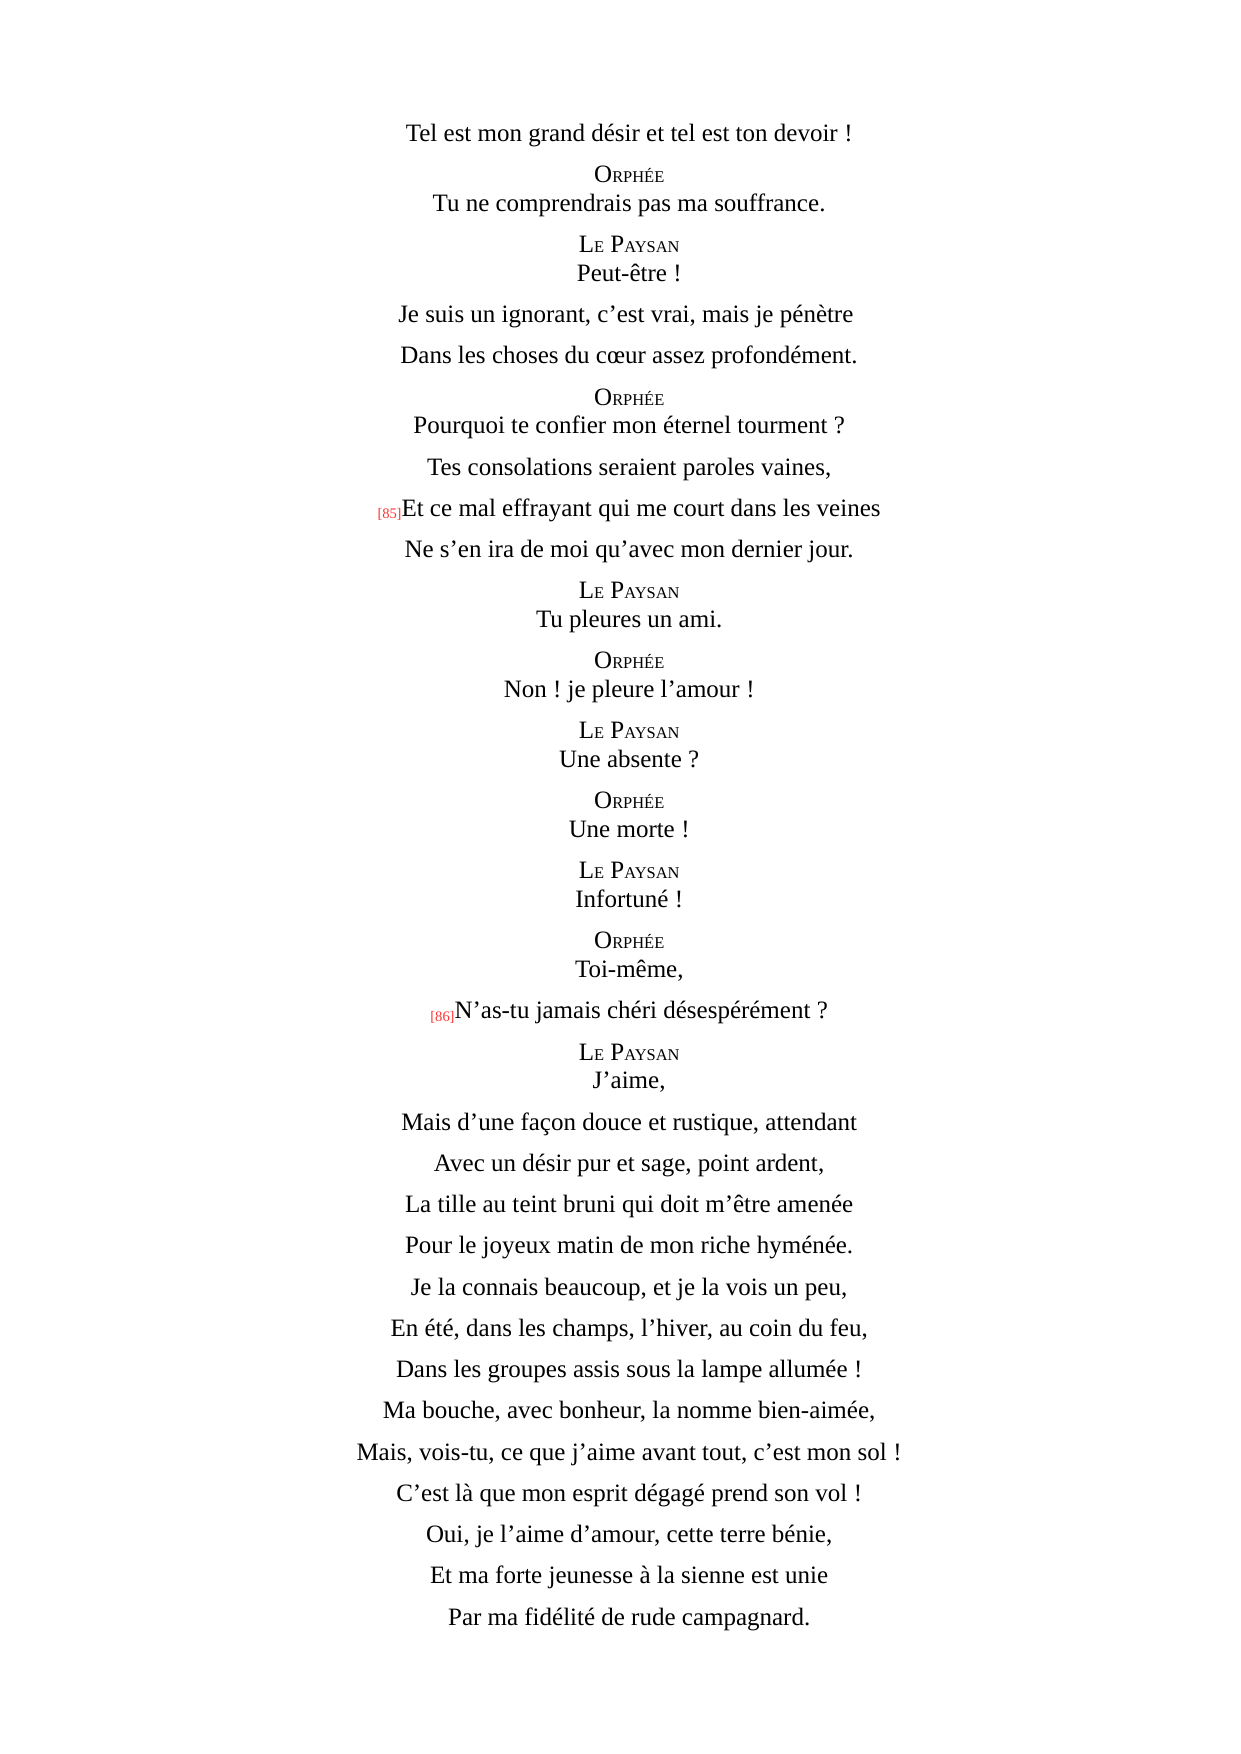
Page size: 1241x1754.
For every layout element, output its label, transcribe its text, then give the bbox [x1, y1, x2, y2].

text Le Paysan [118, 716, 1122, 744]
text Pourquoi te confier mon éternel tourment ? [118, 411, 1122, 439]
text Dans les groupes assis sous la lampe allumée ! [118, 1354, 1122, 1383]
text Et ma forte jeunesse à la sienne est unie [118, 1561, 1122, 1589]
text Tu ne comprendrais pas ma souffrance. [118, 188, 1122, 217]
text Par ma fidélité de rude campagnard. [118, 1602, 1122, 1631]
text Orphée [118, 926, 1122, 954]
text Orphée [118, 382, 1122, 411]
text Ne s’en ira de moi qu’avec mon dernier jour. [118, 534, 1122, 563]
text Non ! je pleure l’amour ! [118, 674, 1122, 703]
text [85]Et ce mal effrayant qui me court dans les veines [118, 493, 1122, 522]
text Une morte ! [118, 814, 1122, 843]
text C’est là que mon esprit dégagé prend son vol ! [118, 1478, 1122, 1507]
text Je la connais beaucoup, et je la vois un peu, [118, 1272, 1122, 1301]
text Pour le joyeux matin de mon riche hyménée. [118, 1231, 1122, 1259]
text Tu pleures un ami. [118, 604, 1122, 633]
text Orphée [118, 159, 1122, 188]
text Infortuné ! [118, 884, 1122, 913]
text Tel est mon grand désir et tel est ton devoir ! [118, 118, 1122, 147]
text Le Paysan [118, 229, 1122, 258]
text Je suis un ignorant, c’est vrai, mais je pénètre [118, 299, 1122, 328]
text Mais, vois-tu, ce que j’aime avant tout, c’est mon sol ! [118, 1437, 1122, 1466]
text Mais d’une façon douce et rustique, attendant [118, 1107, 1122, 1136]
text Avec un désir pur et sage, point ardent, [118, 1148, 1122, 1177]
text Le Paysan [118, 576, 1122, 604]
text En été, dans les champs, l’hiver, au coin du feu, [118, 1313, 1122, 1342]
text Ma bouche, avec bonheur, la nomme bien-aimée, [118, 1396, 1122, 1424]
text Une absente ? [118, 744, 1122, 773]
text Oui, je l’aime d’amour, cette terre bénie, [118, 1519, 1122, 1548]
text [86]N’as-tu jamais chéri désespérément ? [118, 996, 1122, 1024]
text Peut-être ! [118, 258, 1122, 287]
text J’aime, [118, 1066, 1122, 1094]
text Orphée [118, 646, 1122, 674]
text Le Paysan [118, 1037, 1122, 1066]
text Dans les choses du cœur assez profondément. [118, 341, 1122, 369]
text Tes consolations seraient paroles vaines, [118, 452, 1122, 481]
text Le Paysan [118, 856, 1122, 884]
text Toi-même, [118, 954, 1122, 983]
text La tille au teint bruni qui doit m’être amenée [118, 1189, 1122, 1218]
text Orphée [118, 786, 1122, 814]
